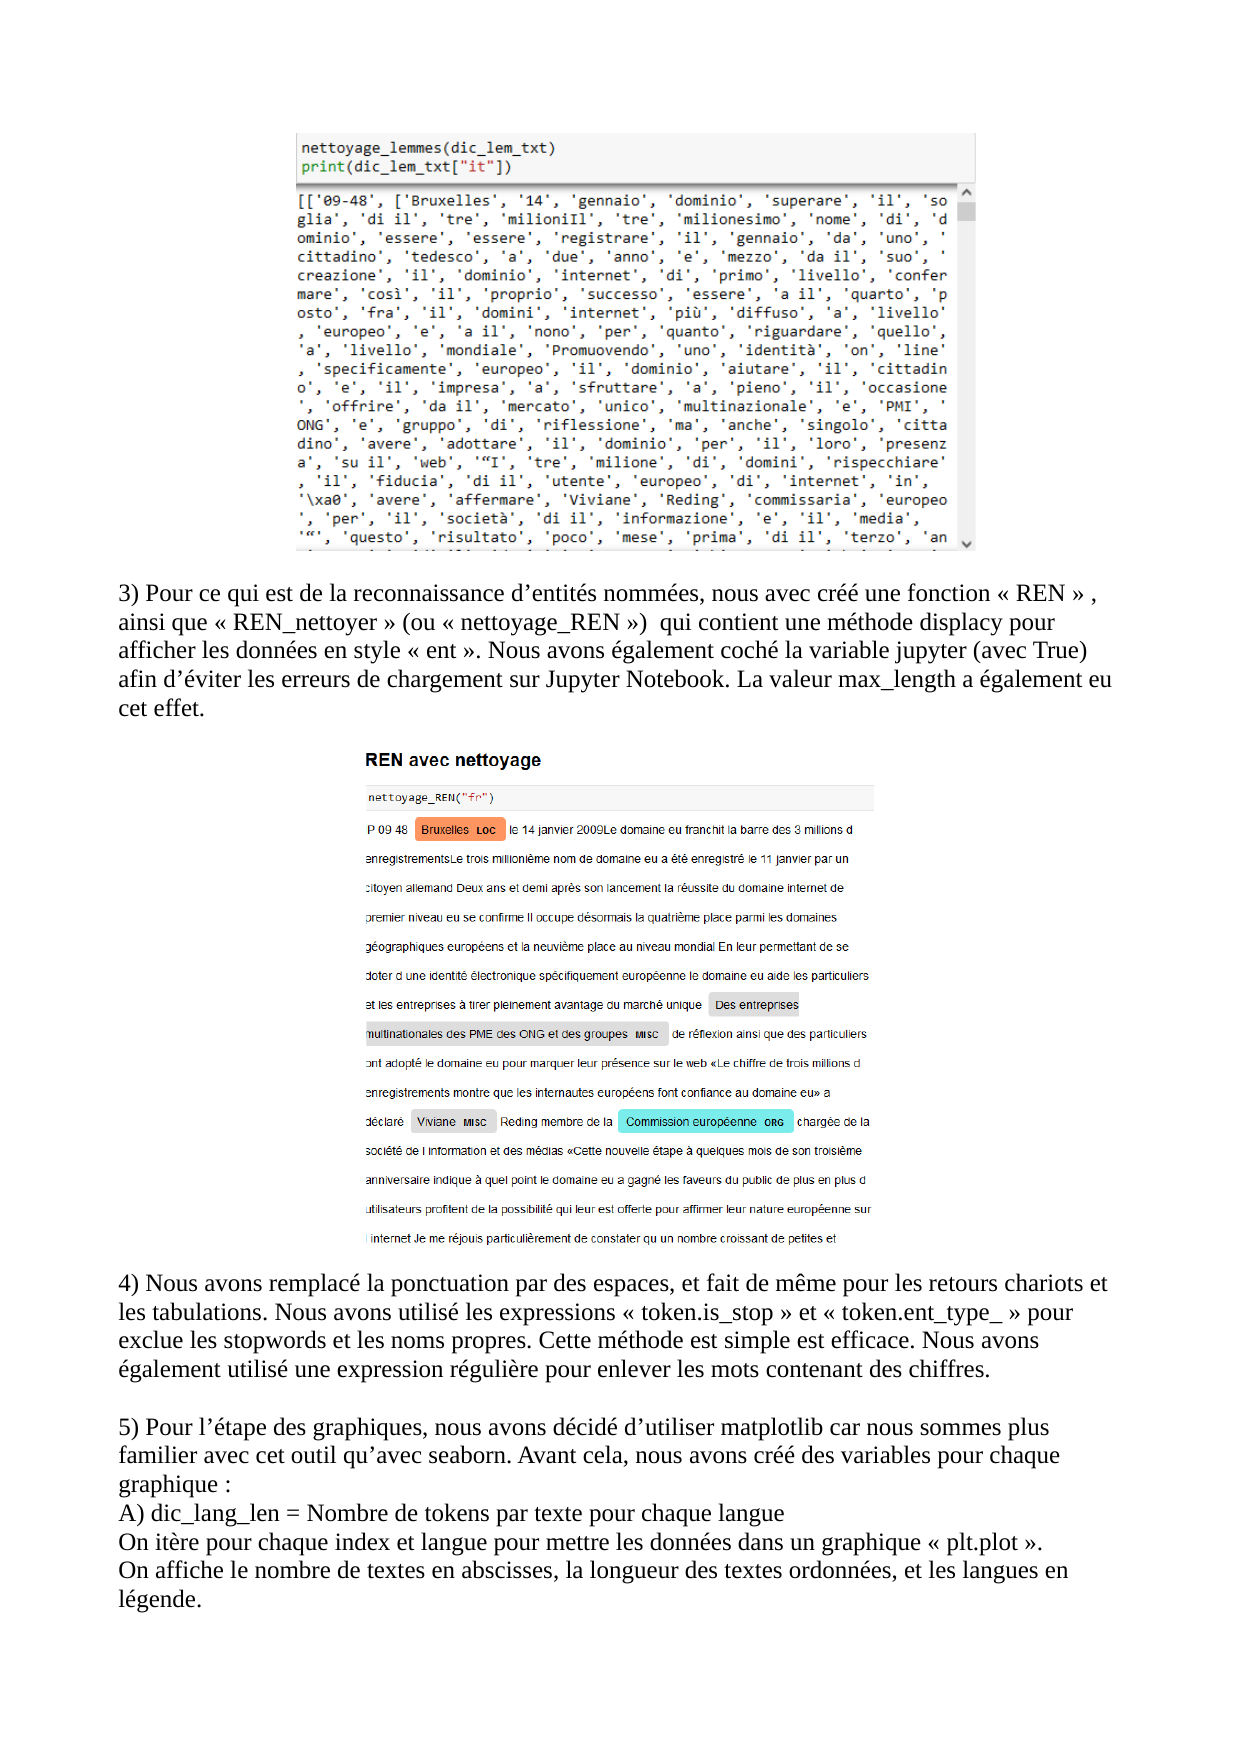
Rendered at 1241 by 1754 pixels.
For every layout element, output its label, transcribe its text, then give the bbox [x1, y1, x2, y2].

picture [296, 133, 976, 551]
text On itère pour chaque index et langue pour mettre les données dans un graphique « plt.plot ». [118, 1527, 1122, 1556]
text 4) Nous avons remplacé la ponctuation par des espaces, et fait de même pour les retours chariots et les tabulations. Nous avons utilisé les expressions « token.is_stop » et « token.ent_type_ » pour exclue les stopwords et les noms propres. Cette méthode est simple est efficace. Nous avons également utilisé une expression régulière pour enlever les mots contenant des chiffres. [118, 1268, 1122, 1383]
text A) dic_lang_len = Nombre de tokens par texte pour chaque langue [118, 1498, 1122, 1527]
text On affiche le nombre de textes en abscisses, la longueur des textes ordonnées, et les langues en légende. [118, 1556, 1122, 1613]
text 5) Pour l’étape des graphiques, nous avons décidé d’utiliser matplotlib car nous sommes plus familier avec cet outil qu’avec seaborn. Avant cela, nous avons créé des variables pour chaque graphique : [118, 1412, 1122, 1498]
picture [366, 750, 874, 1253]
text 3) Pour ce qui est de la reconnaissance d’entités nommées, nous avec créé une fonction « REN » , ainsi que « REN_nettoyer » (ou « nettoyage_REN ») qui contient une méthode displacy pour afficher les données en style « ent ». Nous avons également coché la variable jupyter (avec True) afin d’éviter les erreurs de chargement sur Jupyter Notebook. La valeur max_length a également eu cet effet. [118, 578, 1122, 722]
